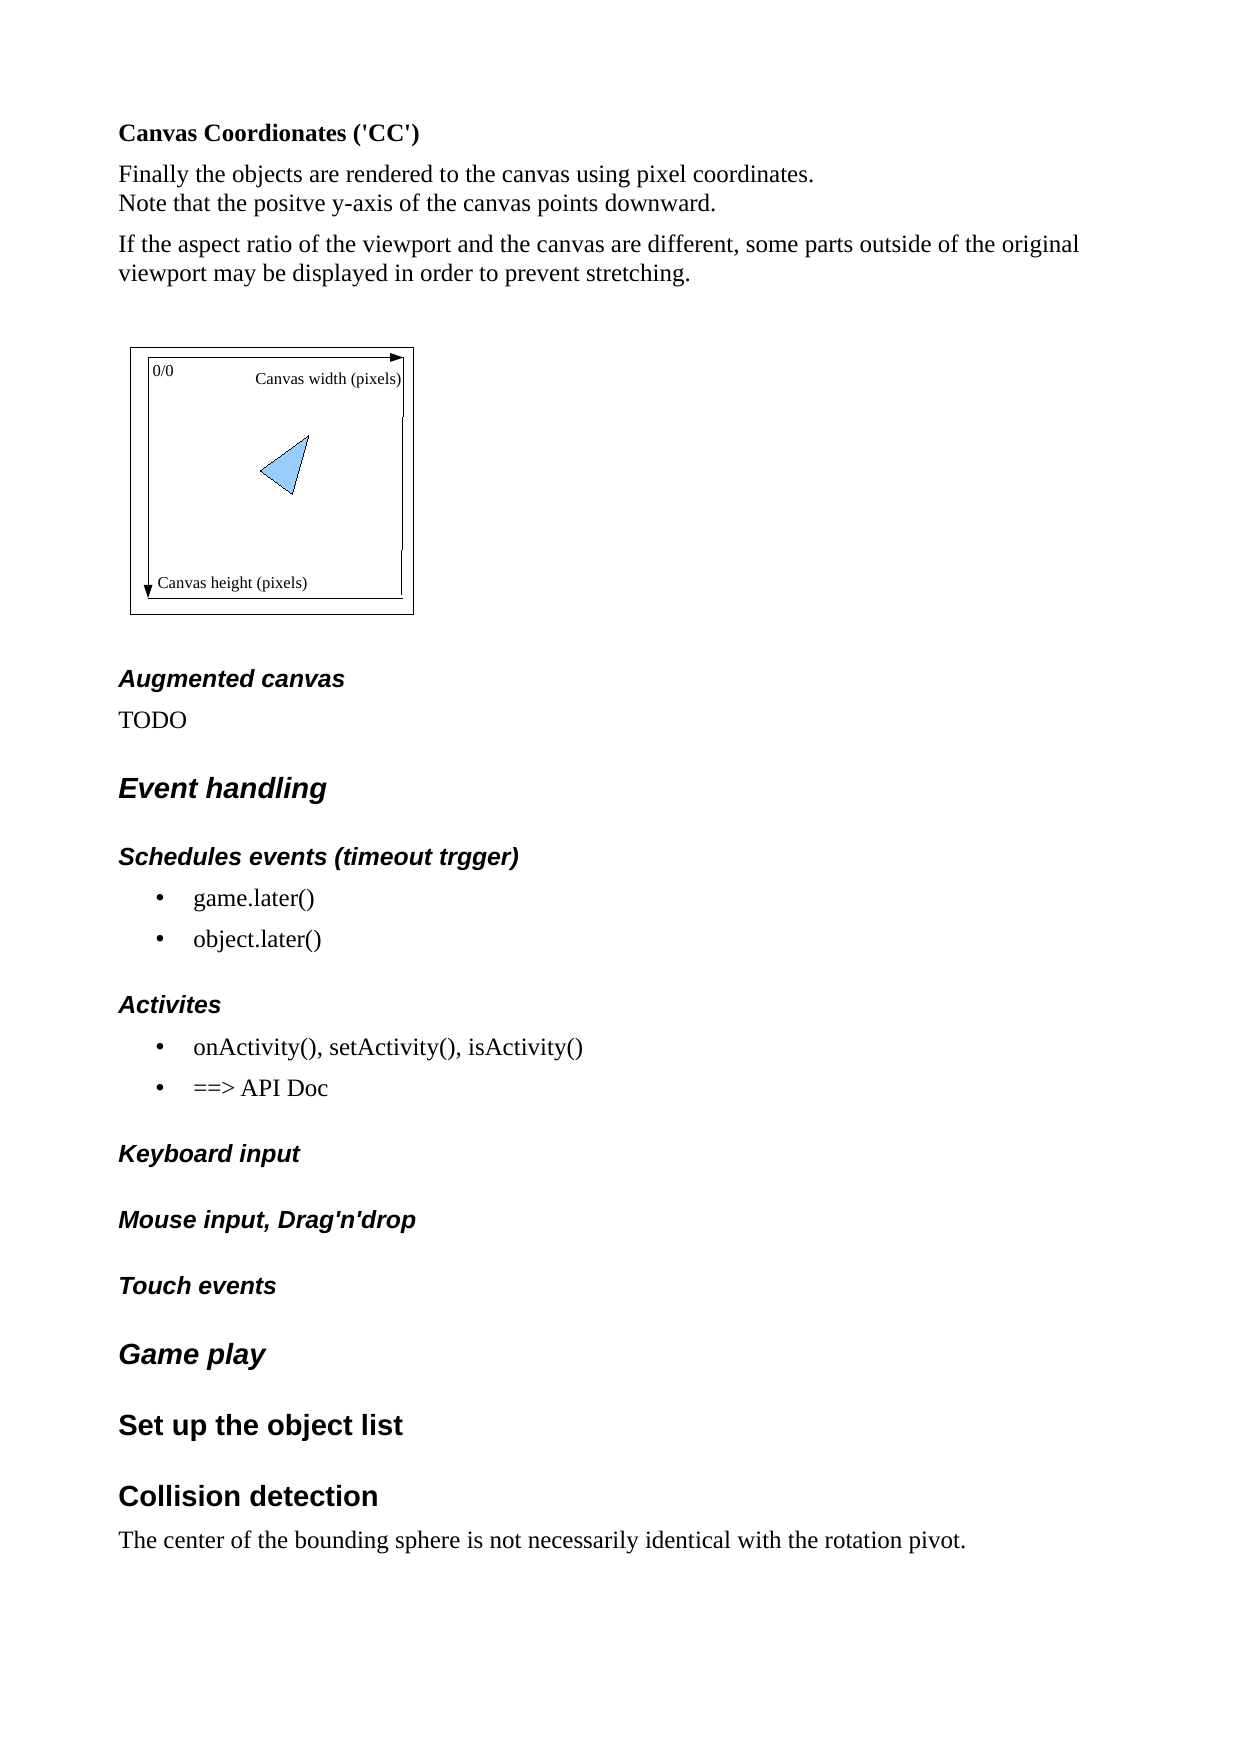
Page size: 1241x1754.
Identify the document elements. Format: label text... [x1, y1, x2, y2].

subtitle Collision detection [118, 1479, 1122, 1513]
text The center of the bounding sphere is not necessarily identical with the rotation pivot. [118, 1525, 1122, 1554]
list onActivity(), setActivity(), isActivity() [156, 1032, 1122, 1060]
subtitle Set up the object list [118, 1408, 1122, 1442]
subtitle Game play [118, 1337, 1122, 1371]
subtitle Mouse input, Drag'n'drop [118, 1205, 1122, 1234]
list object.later() [156, 924, 1122, 953]
text Canvas Coordionates ('CC') [118, 118, 1122, 147]
text If the aspect ratio of the viewport and the canvas are different, some parts outside of the original viewport may be displayed in order to prevent stretching. [118, 229, 1122, 287]
text TODO [118, 705, 1122, 733]
list ==> API Doc [156, 1073, 1122, 1102]
subtitle Event handling [118, 771, 1122, 804]
subtitle Keyboard input [118, 1139, 1122, 1168]
subtitle Augmented canvas [118, 664, 1122, 692]
subtitle Touch events [118, 1271, 1122, 1300]
text Finally the objects are rendered to the canvas using pixel coordinates. Note that the positve y-axis of the canvas points downward. [118, 159, 1122, 217]
list game.later() [156, 883, 1122, 912]
subtitle Schedules events (timeout trgger) [118, 842, 1122, 871]
subtitle Activites [118, 991, 1122, 1019]
